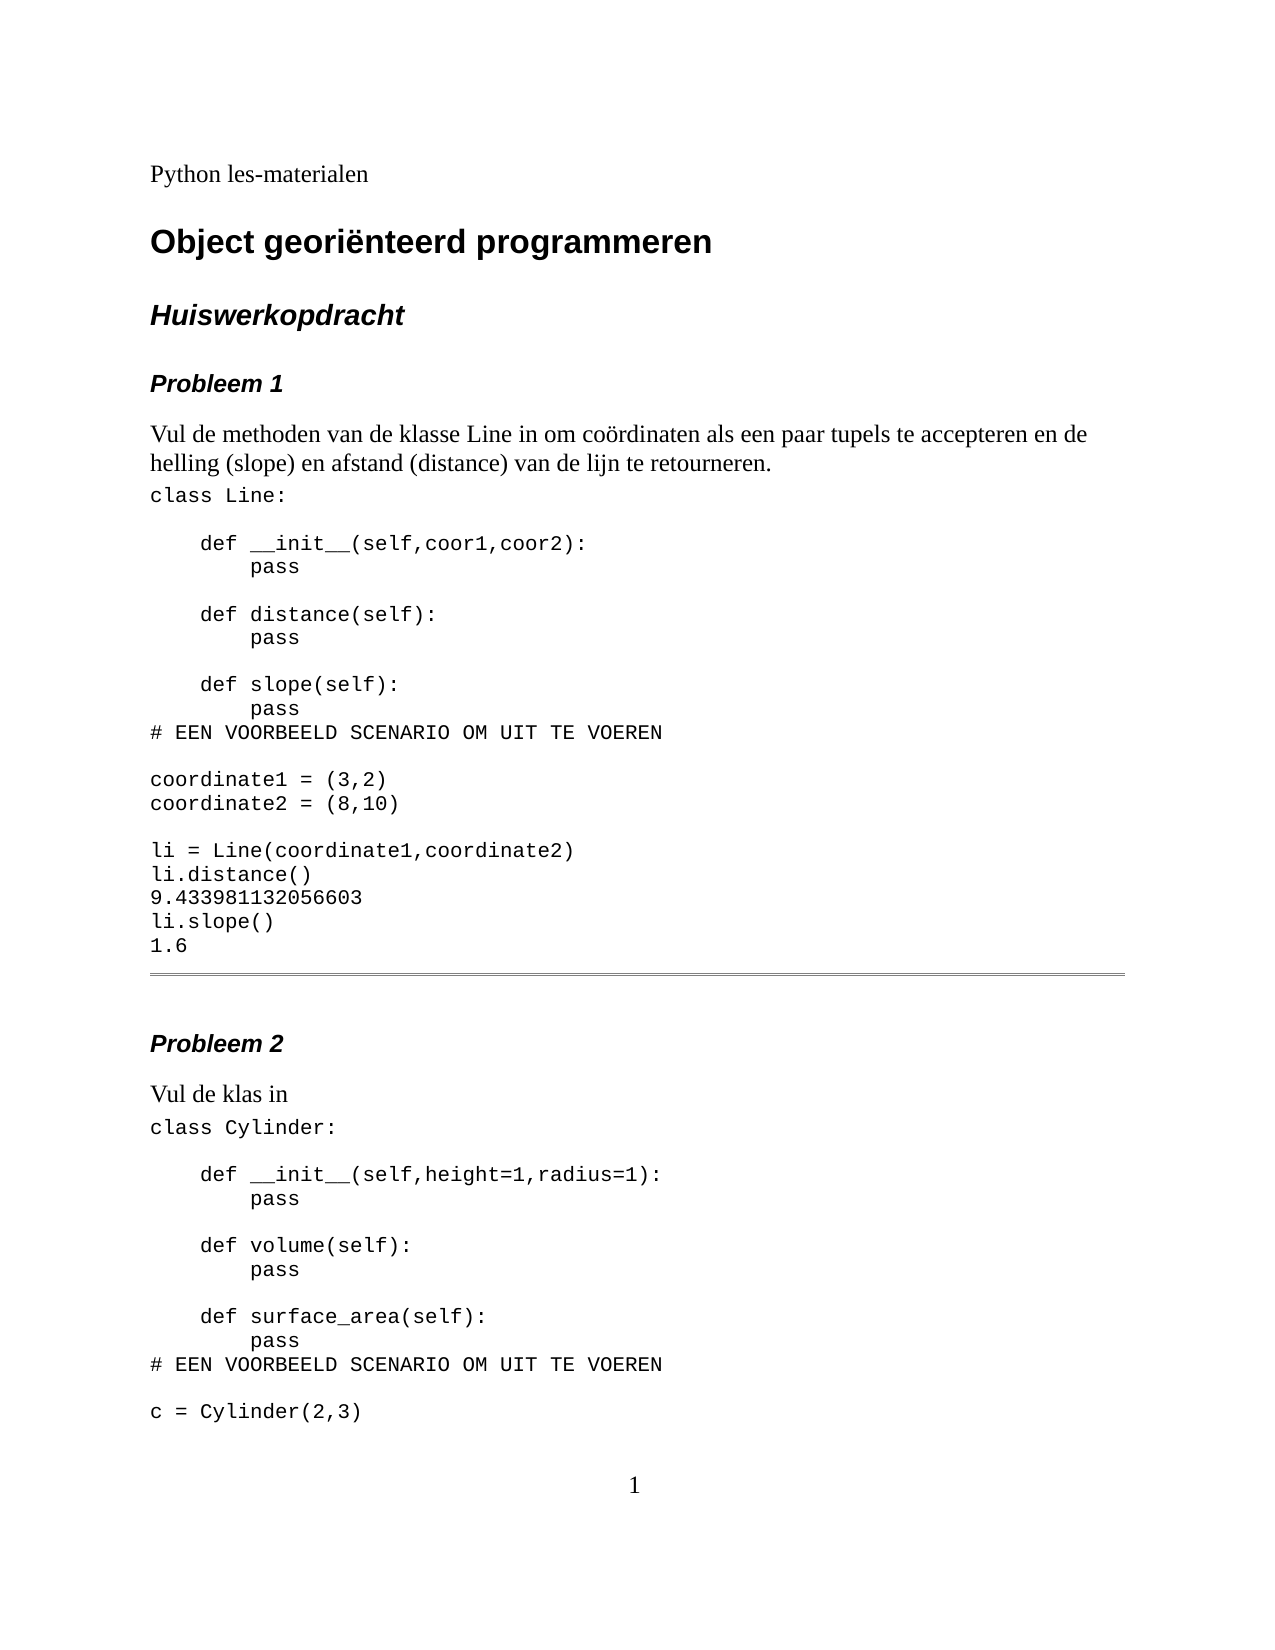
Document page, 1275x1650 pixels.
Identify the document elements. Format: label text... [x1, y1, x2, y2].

text pass [150, 1188, 1125, 1212]
text coordinate1 = (3,2) [150, 769, 1125, 793]
subtitle Object georiënteerd programmeren [150, 222, 1125, 260]
text pass [150, 627, 1125, 651]
text pass [150, 1259, 1125, 1283]
text def distance(self): [150, 603, 1125, 627]
text class Line: [150, 485, 1125, 509]
text Vul de klas in [150, 1079, 1125, 1108]
text li.slope() [150, 911, 1125, 934]
text Python les-materialen [150, 159, 1125, 188]
text 1.6 [150, 934, 1125, 958]
text pass [150, 556, 1125, 580]
text pass [150, 698, 1125, 722]
subtitle Huiswerkopdracht [150, 298, 1125, 331]
text li = Line(coordinate1,coordinate2) [150, 840, 1125, 864]
text def __init__(self,height=1,radius=1): [150, 1164, 1125, 1188]
subtitle Probleem 1 [150, 369, 1125, 397]
text def surface_area(self): [150, 1306, 1125, 1330]
text # EEN VOORBEELD SCENARIO OM UIT TE VOEREN [150, 722, 1125, 745]
text class Cylinder: [150, 1117, 1125, 1141]
text def volume(self): [150, 1235, 1125, 1259]
text coordinate2 = (8,10) [150, 793, 1125, 816]
text def slope(self): [150, 674, 1125, 698]
text c = Cylinder(2,3) [150, 1401, 1125, 1424]
subtitle Probleem 2 [150, 1029, 1125, 1058]
text # EEN VOORBEELD SCENARIO OM UIT TE VOEREN [150, 1353, 1125, 1377]
text pass [150, 1330, 1125, 1353]
text li.distance() [150, 864, 1125, 887]
text 9.433981132056603 [150, 887, 1125, 911]
text def __init__(self,coor1,coor2): [150, 533, 1125, 556]
text Vul de methoden van de klasse Line in om coördinaten als een paar tupels te accepteren en de helling (slope) en afstand (distance) van de lijn te retourneren. [150, 419, 1125, 476]
